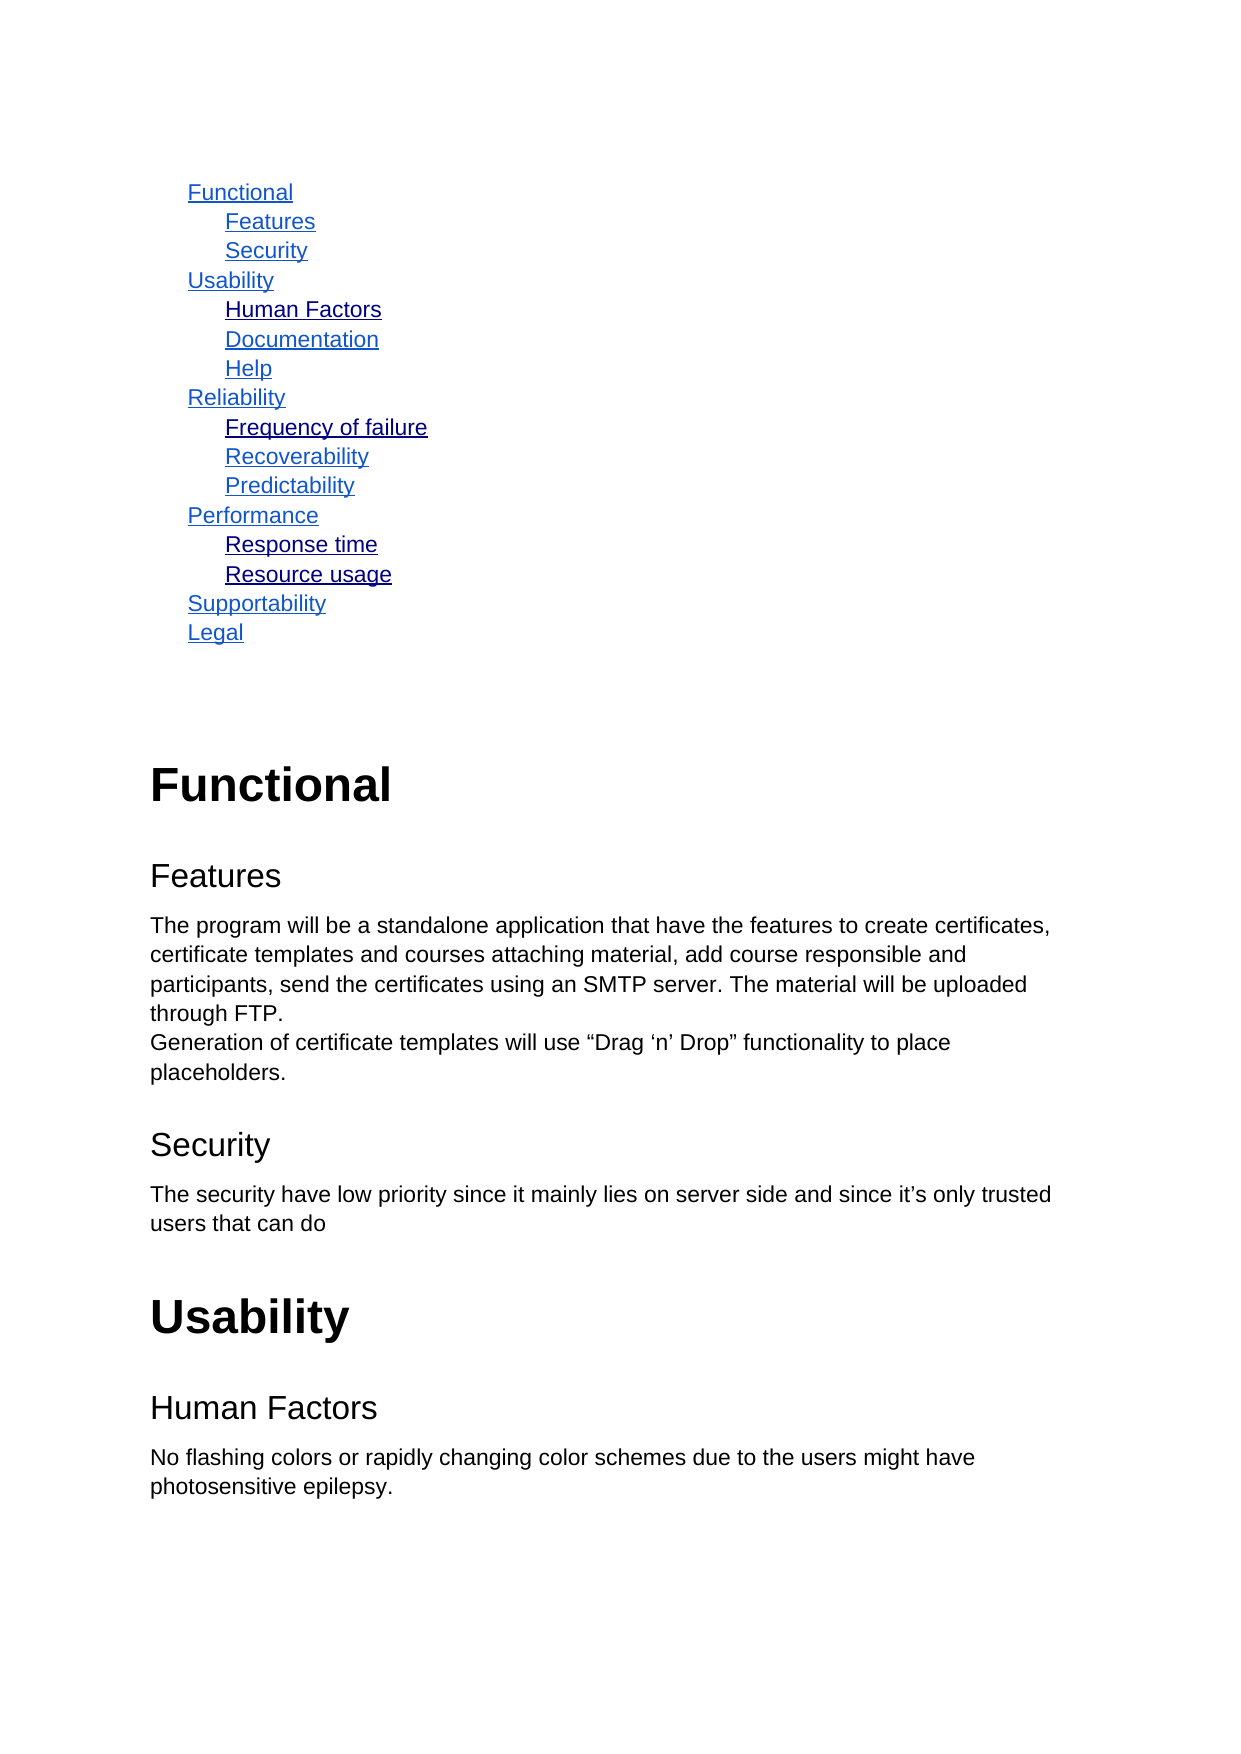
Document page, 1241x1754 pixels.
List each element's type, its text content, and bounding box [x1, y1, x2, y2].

text Supportability [187, 591, 1091, 616]
text Human Factors [225, 297, 1091, 322]
text Performance [187, 502, 1091, 528]
text Frequency of failure [225, 414, 1091, 440]
text Recoverability [225, 444, 1091, 469]
subtitle Usability [150, 1290, 1091, 1344]
text Resource usage [225, 561, 1091, 587]
text Generation of certificate templates will use “Drag ‘n’ Drop” functionality to place placeholders. [150, 1030, 1091, 1085]
text Usability [187, 267, 1091, 293]
subtitle Features [150, 857, 1091, 894]
text Help [225, 356, 1091, 381]
text Reliability [187, 385, 1091, 411]
subtitle Functional [150, 758, 1091, 812]
text Security [225, 238, 1091, 264]
text Legal [187, 620, 1091, 646]
text The security have low priority since it mainly lies on server side and since it’s only trusted users that can do [150, 1182, 1091, 1237]
text Features [225, 209, 1091, 234]
subtitle Human Factors [150, 1389, 1091, 1427]
subtitle Security [150, 1126, 1091, 1163]
text Documentation [225, 326, 1091, 352]
text The program will be a standalone application that have the features to create certificates, certificate templates and courses attaching material, add course responsible and participants, send the certificates using an SMTP server. The material will be uploaded through FTP. [150, 912, 1091, 1026]
text Response time [225, 532, 1091, 557]
text Predictability [225, 473, 1091, 499]
text No flashing colors or rapidly changing color schemes due to the users might have photosensitive epilepsy. [150, 1445, 1091, 1500]
text Functional [187, 179, 1091, 205]
